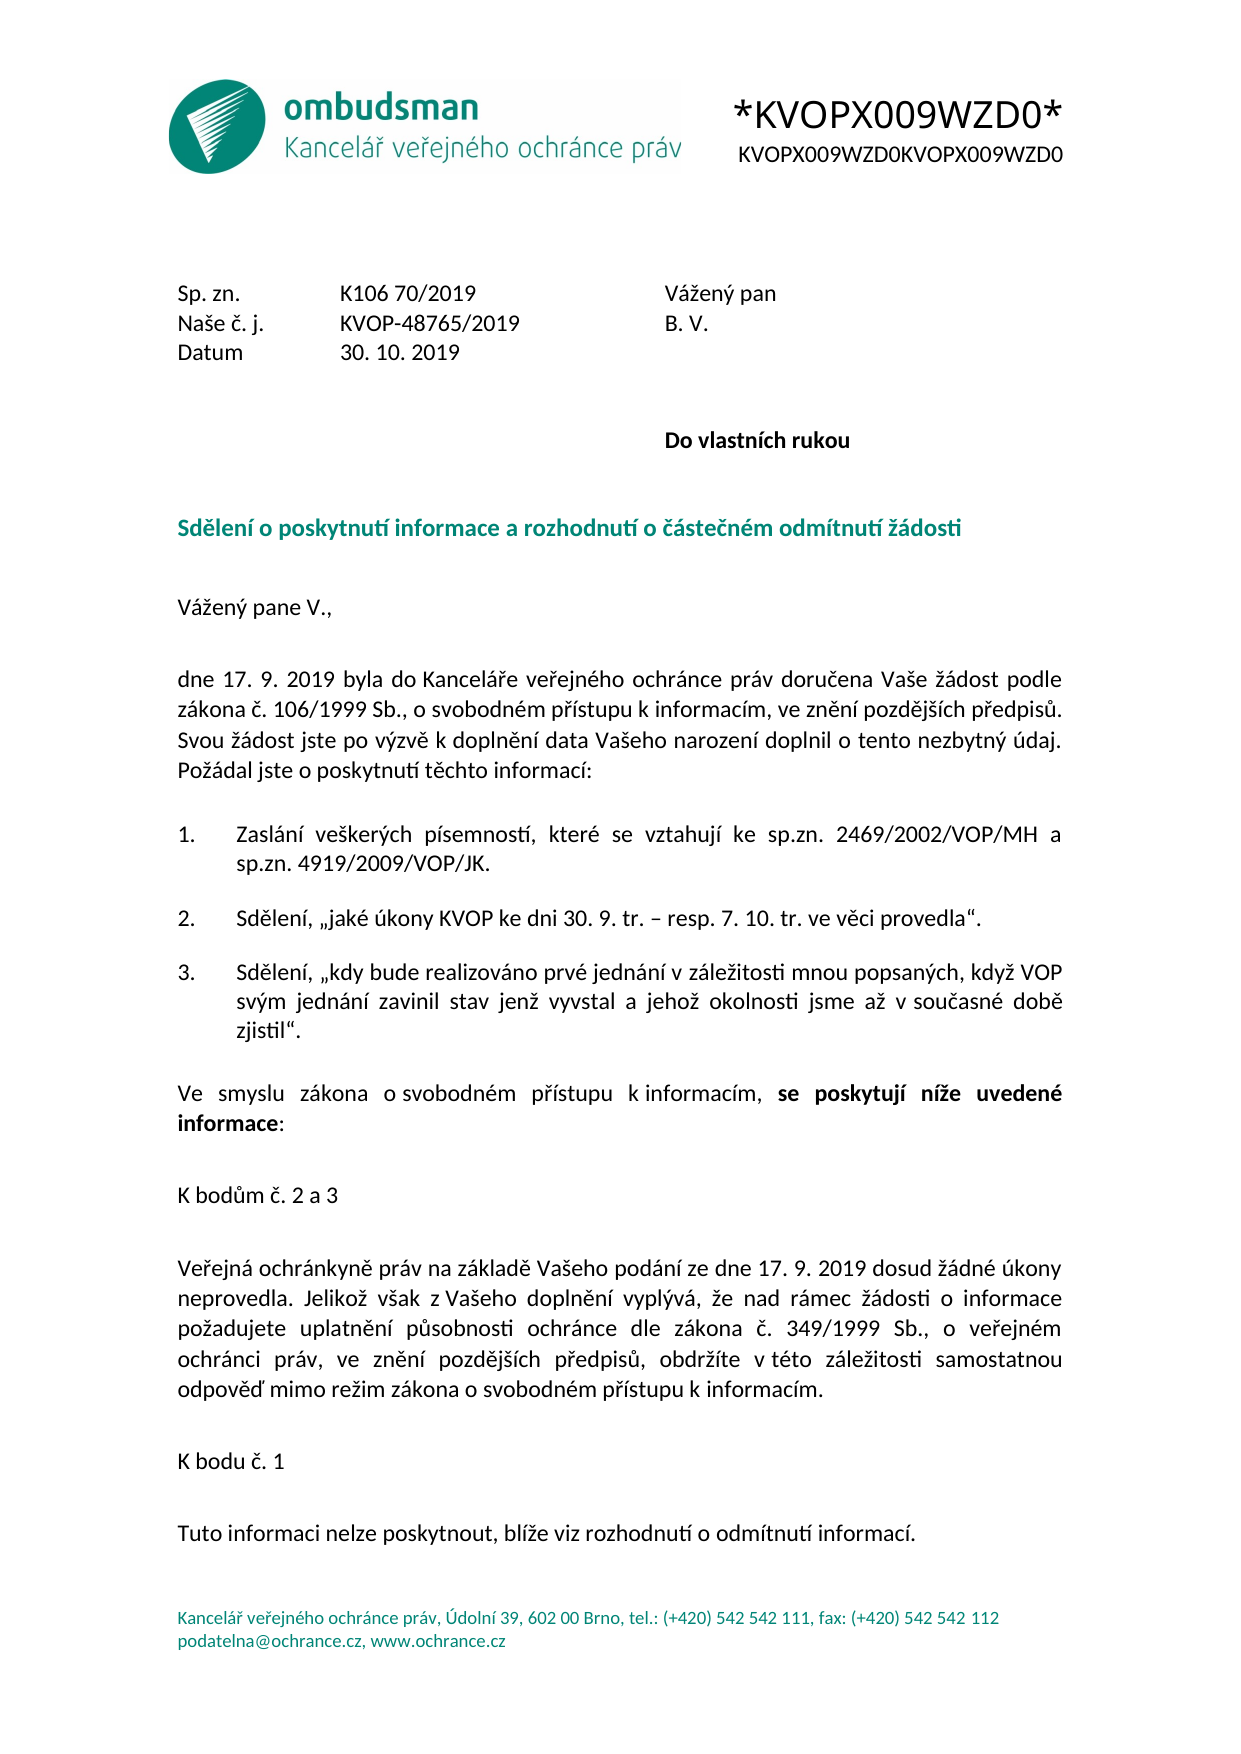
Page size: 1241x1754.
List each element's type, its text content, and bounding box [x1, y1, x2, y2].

list Sdělení, „jaké úkony KVOP ke dni 30. 9. tr. – resp. 7. 10. tr. ve věci provedla“. [177, 903, 1063, 932]
table_header Sp. zn. Naše č. j. Datum [177, 220, 340, 513]
list Zaslání veškerých písemností, které se vztahují ke sp.zn. 2469/2002/VOP/MH a sp.zn. 4919/2009/VOP/JK. [177, 819, 1063, 878]
list Sdělení, „kdy bude realizováno prvé jednání v záležitosti mnou popsaných, když VOP svým jednání zavinil stav jenž vyvstal a jehož okolnosti jsme až v současné době zjistil“. [177, 957, 1063, 1045]
table_header K106 70/2019 KVOP-48765/2019 30. 10. 2019 [340, 220, 664, 513]
subtitle Sdělení o poskytnutí informace a rozhodnutí o částečném odmítnutí žádosti [177, 513, 1063, 543]
text Vážený pane V., [177, 592, 1063, 621]
text Ve smyslu zákona o svobodném přístupu k informacím, se poskytují níže uvedené informace: [177, 1078, 1063, 1138]
text dne 17. 9. 2019 byla do Kanceláře veřejného ochránce práv doručena Vaše žádost podle zákona č. 106/1999 Sb., o svobodném přístupu k informacím, ve znění pozdějších předpisů. Svou žádost jste po výzvě k doplnění data Vašeho narození doplnil o tento nezbytný údaj. Požádal jste o poskytnutí těchto informací: [177, 664, 1063, 784]
table_header Vážený pan B. V. Do vlastních rukou [665, 220, 1085, 513]
text K bodu č. 1 [177, 1446, 1063, 1476]
text Tuto informaci nelze poskytnout, blíže viz rozhodnutí o odmítnutí informací. [177, 1518, 1063, 1548]
text Veřejná ochránkyně práv na základě Vašeho podání ze dne 17. 9. 2019 dosud žádné úkony neprovedla. Jelikož však z Vašeho doplnění vyplývá, že nad rámec žádosti o informace požadujete uplatnění působnosti ochránce dle zákona č. 349/1999 Sb., o veřejném ochránci práv, ve znění pozdějších předpisů, obdržíte v této záležitosti samostatnou odpověď mimo režim zákona o svobodném přístupu k informacím. [177, 1253, 1063, 1403]
text K bodům č. 2 a 3 [177, 1181, 1063, 1210]
